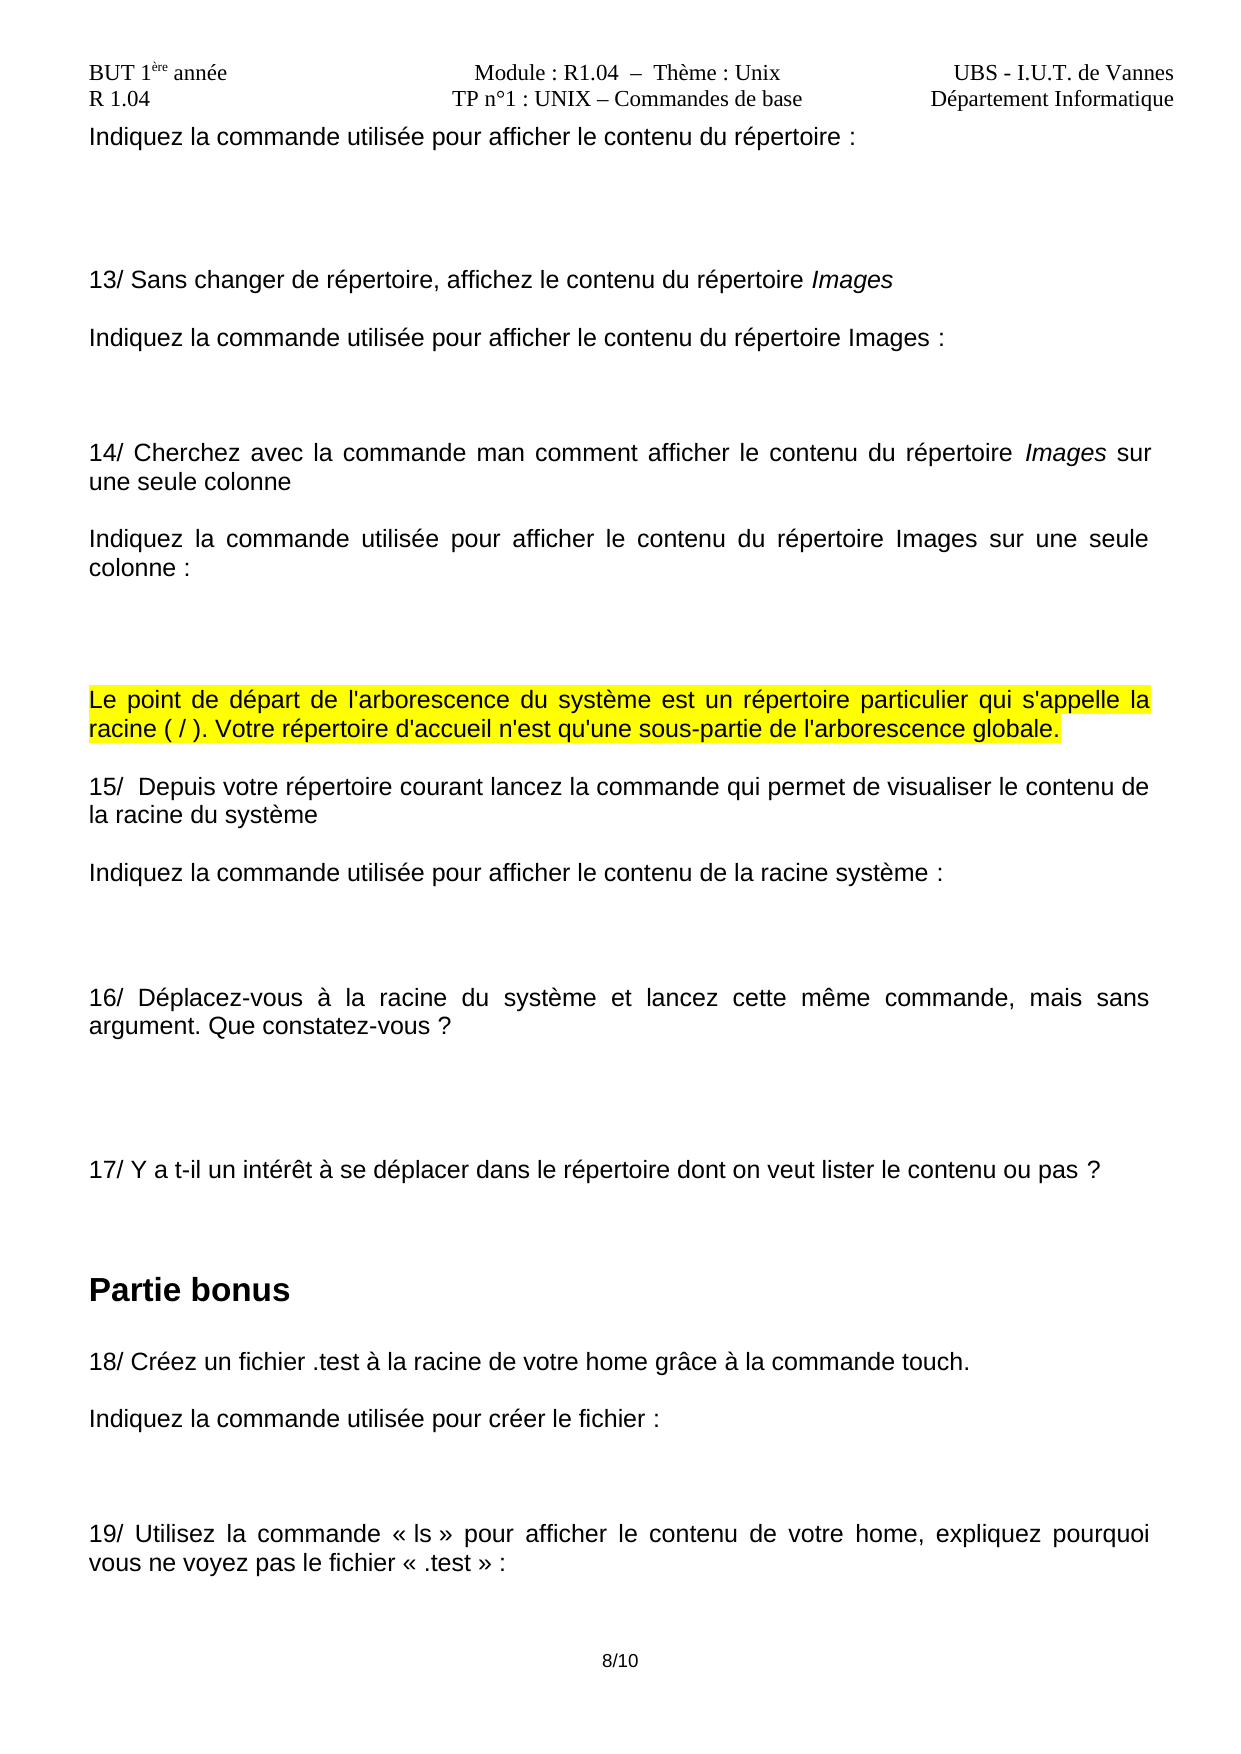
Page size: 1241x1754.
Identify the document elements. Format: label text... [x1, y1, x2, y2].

text 19/ Utilisez la commande « ls » pour afficher le contenu de votre home, expliquez pourquoi vous ne voyez pas le fichier « .test » : [89, 1519, 1151, 1577]
text 17/ Y a t-il un intérêt à se déplacer dans le répertoire dont on veut lister le contenu ou pas ? [89, 1155, 1151, 1184]
text Le point de départ de l'arborescence du système est un répertoire particulier qui s'appelle la racine ( / ). Votre répertoire d'accueil n'est qu'une sous-partie de l'arborescence globale. [89, 685, 1151, 743]
text Partie bonus [89, 1270, 1151, 1308]
text Indiquez la commande utilisée pour afficher le contenu du répertoire Images : [89, 323, 1151, 351]
text 16/ Déplacez-vous à la racine du système et lancez cette même commande, mais sans argument. Que constatez-vous ? [89, 983, 1151, 1040]
text Indiquez la commande utilisée pour afficher le contenu du répertoire Images sur une seule colonne : [89, 524, 1151, 581]
text 13/ Sans changer de répertoire, affichez le contenu du répertoire Images [89, 265, 1151, 294]
text Indiquez la commande utilisée pour afficher le contenu de la racine système : [89, 858, 1151, 887]
text Indiquez la commande utilisée pour créer le fichier : [89, 1404, 1151, 1433]
text Indiquez la commande utilisée pour afficher le contenu du répertoire : [89, 121, 1151, 150]
text 15/ Depuis votre répertoire courant lancez la commande qui permet de visualiser le contenu de la racine du système [89, 772, 1151, 829]
text 14/ Cherchez avec la commande man comment afficher le contenu du répertoire Images sur une seule colonne [89, 438, 1151, 495]
text 18/ Créez un fichier .test à la racine de votre home grâce à la commande touch. [89, 1347, 1151, 1376]
